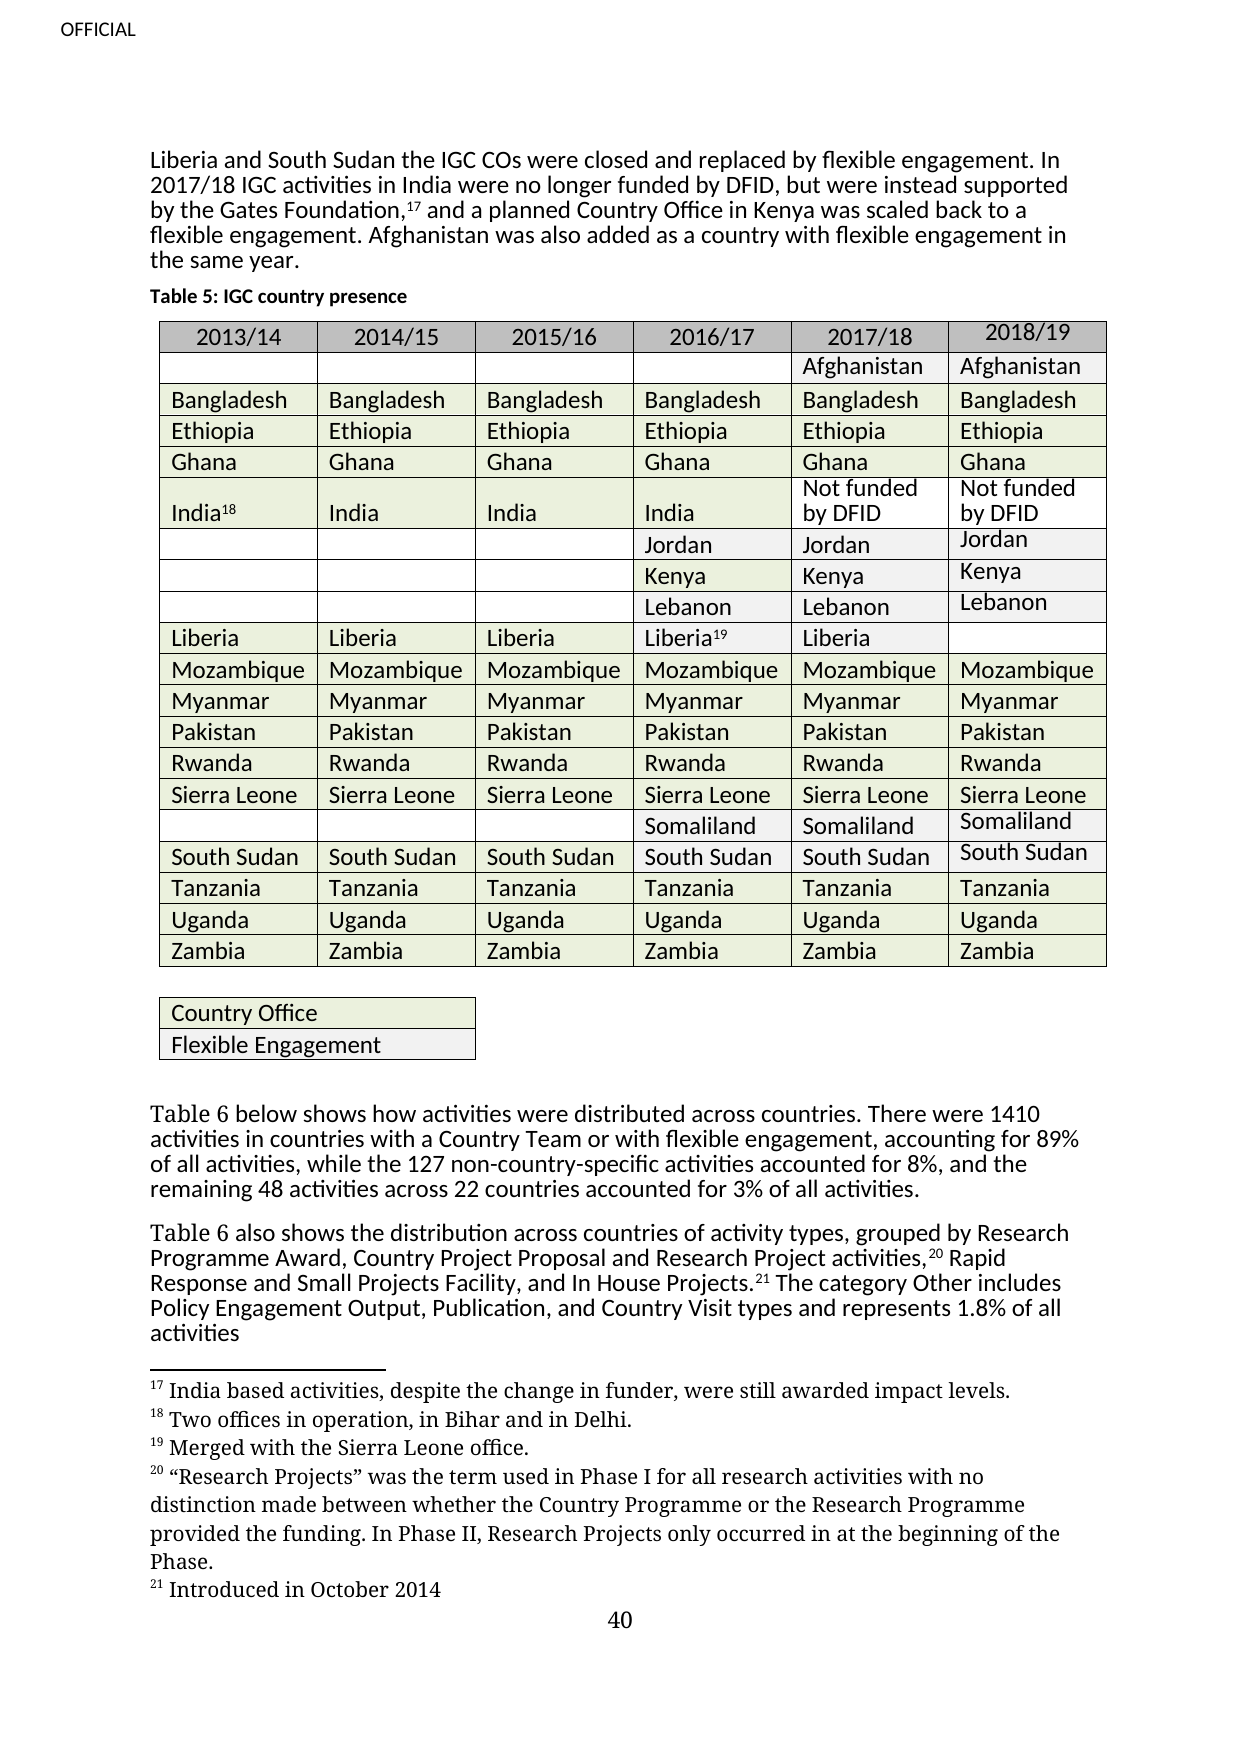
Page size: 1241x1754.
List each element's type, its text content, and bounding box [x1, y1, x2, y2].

table_cell Tanzania [160, 873, 317, 903]
table_cell Rwanda [318, 748, 475, 778]
table_cell Somaliland [792, 810, 948, 841]
table_cell Pakistan [949, 717, 1106, 747]
table_cell Rwanda [949, 748, 1106, 778]
table_cell Tanzania [792, 873, 948, 903]
table_cell Mozambique [318, 654, 475, 684]
table_cell Pakistan [634, 717, 791, 747]
table_cell Zambia [318, 935, 475, 966]
table_cell Bangladesh [792, 384, 948, 414]
table_cell India [160, 478, 317, 528]
table_header 2016/17 [634, 322, 791, 352]
table_cell Ghana [949, 447, 1106, 477]
table_header 2014/15 [318, 322, 475, 352]
table_cell Ethiopia [634, 416, 791, 446]
table_cell Sierra Leone [160, 779, 317, 809]
table_cell [318, 810, 475, 841]
table_cell Uganda [160, 904, 317, 934]
table_cell [476, 353, 633, 383]
table_cell Afghanistan [949, 353, 1106, 383]
text Introduced in October 2014 [150, 1576, 1090, 1604]
table_cell Ghana [318, 447, 475, 477]
table_cell Rwanda [160, 748, 317, 778]
table_cell Not funded by DFID [792, 478, 948, 528]
table_cell Rwanda [634, 748, 791, 778]
table_cell Myanmar [792, 685, 948, 716]
table_cell [949, 623, 1106, 653]
table_cell Liberia [634, 623, 791, 653]
table_cell [318, 560, 475, 591]
table_cell Ethiopia [160, 416, 317, 446]
table_cell Sierra Leone [792, 779, 948, 809]
table_cell Lebanon [792, 592, 948, 622]
table_cell Pakistan [318, 717, 475, 747]
table_cell Tanzania [634, 873, 791, 903]
table_cell Mozambique [792, 654, 948, 684]
table_cell Mozambique [634, 654, 791, 684]
table_cell South Sudan [318, 842, 475, 872]
table_cell Uganda [318, 904, 475, 934]
table_cell South Sudan [634, 842, 791, 872]
table_cell Jordan [949, 529, 1106, 559]
table_cell Zambia [476, 935, 633, 966]
table_cell Sierra Leone [634, 779, 791, 809]
table_cell Ghana [792, 447, 948, 477]
table_cell Jordan [634, 529, 791, 559]
table_cell Mozambique [476, 654, 633, 684]
table_cell Somaliland [634, 810, 791, 841]
table_cell Ethiopia [949, 416, 1106, 446]
table_cell Pakistan [792, 717, 948, 747]
table_cell Kenya [634, 560, 791, 591]
table_cell [160, 353, 317, 383]
table_cell Ethiopia [476, 416, 633, 446]
table_cell Myanmar [949, 685, 1106, 716]
text India based activities, despite the change in funder, were still awarded impact levels. [150, 1376, 1090, 1405]
table_cell Rwanda [792, 748, 948, 778]
table_cell Sierra Leone [949, 779, 1106, 809]
table_cell Ghana [160, 447, 317, 477]
table_cell Sierra Leone [318, 779, 475, 809]
text Table 5: IGC country presence [150, 287, 1090, 308]
table_cell [160, 967, 475, 997]
table_cell Afghanistan [792, 353, 948, 383]
table_cell Ghana [634, 447, 791, 477]
table_cell Uganda [949, 904, 1106, 934]
table_cell Zambia [792, 935, 948, 966]
table_cell Zambia [160, 935, 317, 966]
table_cell Uganda [476, 904, 633, 934]
table_header 2018/19 [949, 322, 1106, 352]
table_cell Kenya [949, 560, 1106, 591]
table_cell [160, 529, 317, 559]
table_cell Tanzania [949, 873, 1106, 903]
table_cell Zambia [949, 935, 1106, 966]
table_cell Bangladesh [160, 384, 317, 414]
table_cell Kenya [792, 560, 948, 591]
table_cell Tanzania [318, 873, 475, 903]
table_cell [318, 529, 475, 559]
table_cell South Sudan [160, 842, 317, 872]
table_cell Somaliland [949, 810, 1106, 841]
text Table 6 also shows the distribution across countries of activity types, grouped by Research Programme Award, Country Project Proposal and Research Project activities, Rapid Response and Small Projects Facility, and In House Projects. The category Other includes Policy Engagement Output, Publication, and Country Visit types and represents 1.8% of all activities [150, 1217, 1090, 1348]
table_cell South Sudan [949, 842, 1106, 872]
table_cell Ethiopia [792, 416, 948, 446]
table_cell Ghana [476, 447, 633, 477]
table_cell Mozambique [160, 654, 317, 684]
table_cell Lebanon [949, 592, 1106, 622]
table_cell Myanmar [160, 685, 317, 716]
table_cell Country Office [160, 998, 475, 1028]
table_cell [476, 592, 633, 622]
table_cell Bangladesh [949, 384, 1106, 414]
table_cell Pakistan [160, 717, 317, 747]
table_cell India [318, 478, 475, 528]
table_cell [476, 810, 633, 841]
table_cell Liberia [792, 623, 948, 653]
table_cell India [634, 478, 791, 528]
table_cell Liberia [476, 623, 633, 653]
table_cell Jordan [792, 529, 948, 559]
table_cell Tanzania [476, 873, 633, 903]
text Liberia and South Sudan the IGC COs were closed and replaced by flexible engagement. In 2017/18 IGC activities in India were no longer funded by DFID, but were instead supported by the Gates Foundation, and a planned Country Office in Kenya was scaled back to a flexible engagement. Afghanistan was also added as a country with flexible engagement in the same year. [150, 150, 1090, 275]
table_header 2013/14 [160, 322, 317, 352]
table_cell Liberia [318, 623, 475, 653]
table_cell Mozambique [949, 654, 1106, 684]
table_cell Liberia [160, 623, 317, 653]
table_cell Bangladesh [476, 384, 633, 414]
table_cell South Sudan [792, 842, 948, 872]
table_cell Pakistan [476, 717, 633, 747]
table_cell [318, 592, 475, 622]
table_cell Not funded by DFID [949, 478, 1106, 528]
table_cell [476, 529, 633, 559]
table_header 2015/16 [476, 322, 633, 352]
table_cell Uganda [792, 904, 948, 934]
table_cell Sierra Leone [476, 779, 633, 809]
table_cell [318, 353, 475, 383]
table_header 2017/18 [792, 322, 948, 352]
table_cell Myanmar [634, 685, 791, 716]
text Table 6 below shows how activities were distributed across countries. There were 1410 activities in countries with a Country Team or with flexible engagement, accounting for 89% of all activities, while the 127 non-country-specific activities accounted for 8%, and the remaining 48 activities across 22 countries accounted for 3% of all activities. [150, 1098, 1090, 1204]
table_cell [476, 560, 633, 591]
table_cell South Sudan [476, 842, 633, 872]
table_cell Myanmar [476, 685, 633, 716]
table_cell Ethiopia [318, 416, 475, 446]
table_cell Rwanda [476, 748, 633, 778]
table_cell India [476, 478, 633, 528]
table_cell [160, 810, 317, 841]
text “Research Projects” was the term used in Phase I for all research activities with no distinction made between whether the Country Programme or the Research Programme provided the funding. In Phase II, Research Projects only occurred in at the beginning of the Phase. [150, 1462, 1090, 1576]
table_cell Flexible Engagement [160, 1029, 475, 1059]
table_cell Myanmar [318, 685, 475, 716]
table_cell Bangladesh [634, 384, 791, 414]
table_cell Uganda [634, 904, 791, 934]
table_cell [160, 560, 317, 591]
table_cell Bangladesh [318, 384, 475, 414]
table_cell [160, 592, 317, 622]
table_cell Lebanon [634, 592, 791, 622]
table_cell Zambia [634, 935, 791, 966]
table_cell [634, 353, 791, 383]
